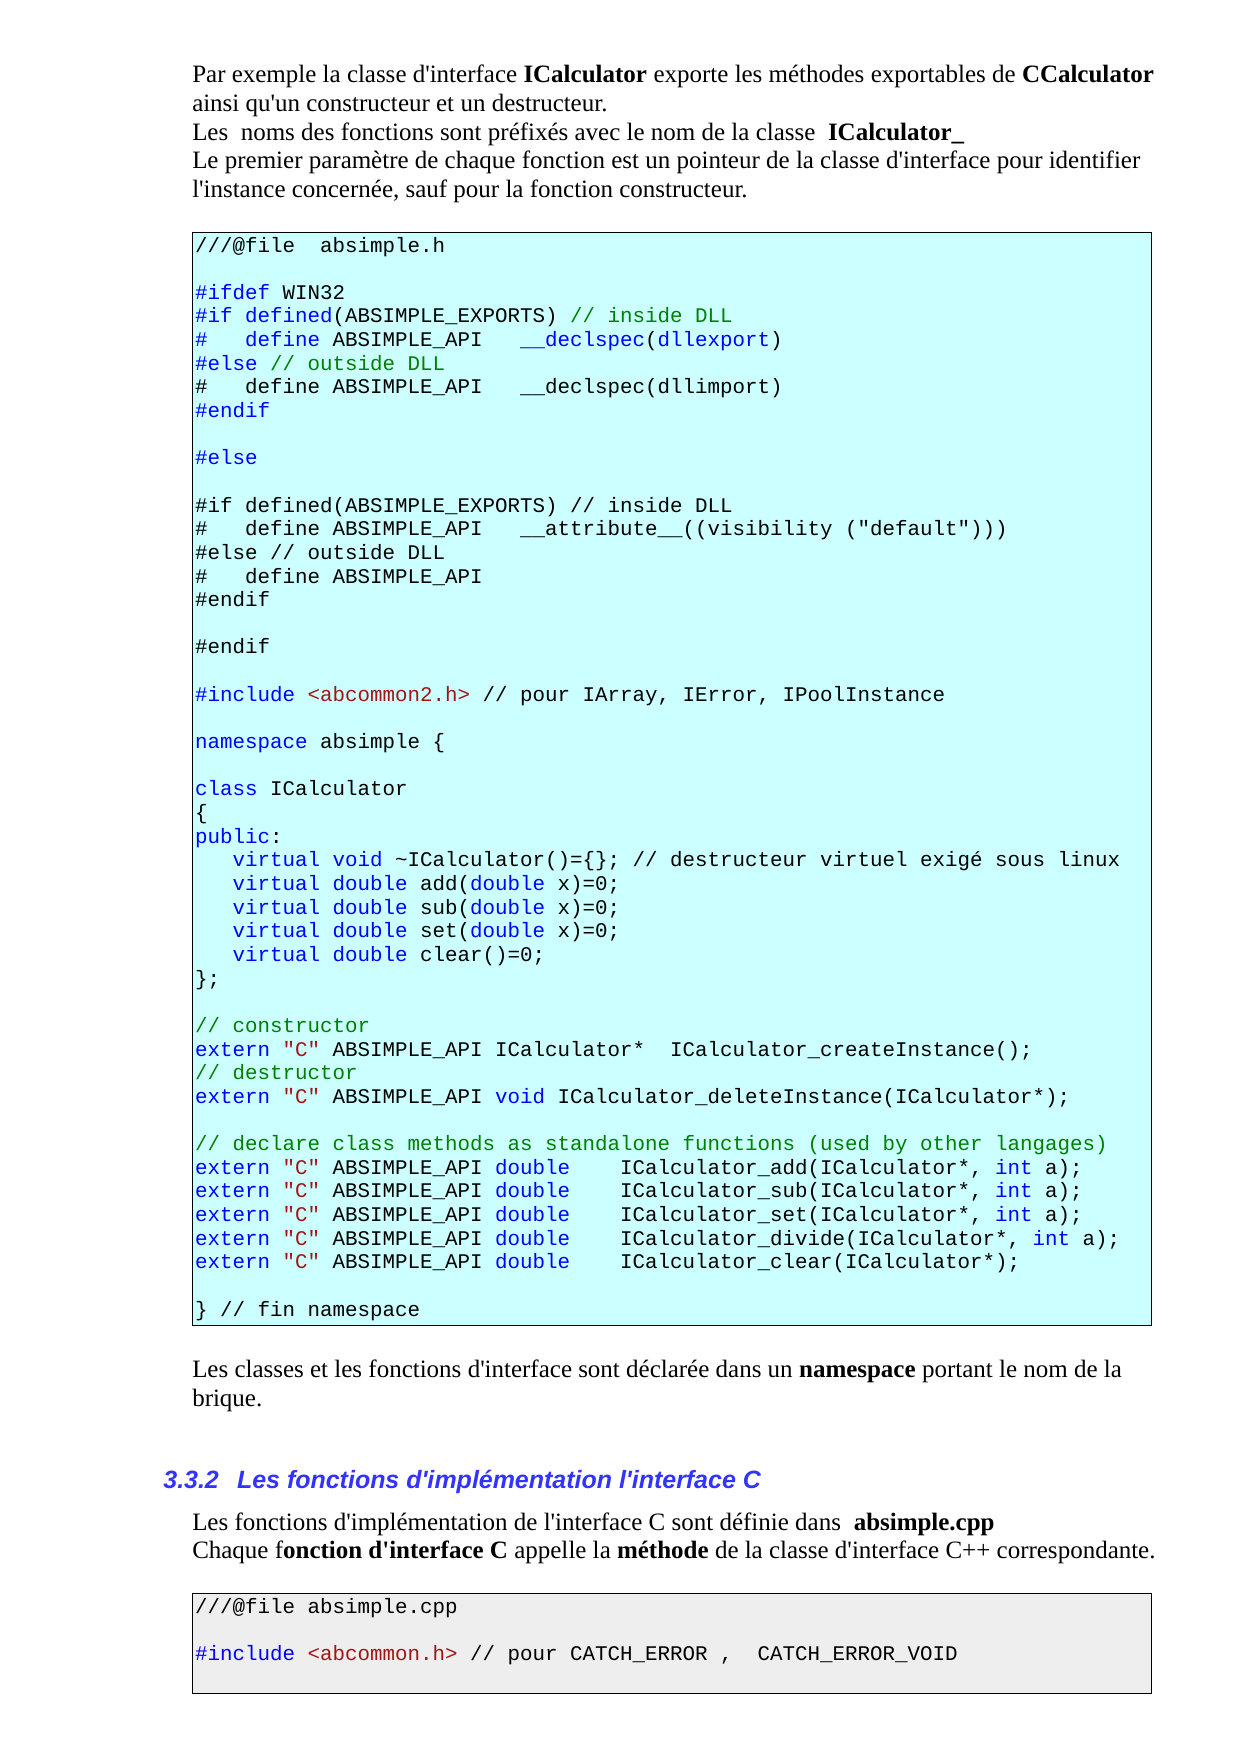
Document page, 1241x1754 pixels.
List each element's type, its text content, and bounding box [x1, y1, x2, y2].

text Les classes et les fonctions d'interface sont déclarée dans un namespace portant le nom de la brique. [192, 1354, 1181, 1412]
text #if defined(ABSIMPLE_EXPORTS) // inside DLL [193, 492, 1151, 515]
text extern "C" ABSIMPLE_API double ICalculator_add(ICalculator*, int a); [193, 1154, 1151, 1177]
text #else // outside DLL [193, 539, 1151, 563]
text ///@file absimple.h [193, 233, 1151, 255]
text extern "C" ABSIMPLE_API double ICalculator_clear(ICalculator*); [193, 1248, 1151, 1272]
text #include <abcommon.h> // pour CATCH_ERROR , CATCH_ERROR_VOID [193, 1640, 1151, 1664]
text #if defined(ABSIMPLE_EXPORTS) // inside DLL [193, 302, 1151, 326]
text // declare class methods as standalone functions (used by other langages) [193, 1130, 1151, 1154]
text virtual double clear()=0; [193, 941, 1151, 964]
text { [193, 799, 1151, 823]
text } // fin namespace [193, 1296, 1151, 1325]
text Chaque fonction d'interface C appelle la méthode de la classe d'interface C++ correspondante. [192, 1535, 1181, 1564]
text # define ABSIMPLE_API __declspec(dllimport) [193, 373, 1151, 397]
text extern "C" ABSIMPLE_API ICalculator* ICalculator_createInstance(); [193, 1036, 1151, 1059]
text extern "C" ABSIMPLE_API double ICalculator_sub(ICalculator*, int a); [193, 1177, 1151, 1201]
text extern "C" ABSIMPLE_API double ICalculator_set(ICalculator*, int a); [193, 1201, 1151, 1225]
text #else [193, 444, 1151, 468]
text extern "C" ABSIMPLE_API void ICalculator_deleteInstance(ICalculator*); [193, 1083, 1151, 1106]
subtitle Les fonctions d'implémentation l'interface C [163, 1465, 1181, 1494]
text #ifdef WIN32 [193, 279, 1151, 302]
text # define ABSIMPLE_API __attribute__((visibility ("default"))) [193, 515, 1151, 539]
text class ICalculator [193, 775, 1151, 799]
text Par exemple la classe d'interface ICalculator exporte les méthodes exportables de CCalculator ainsi qu'un constructeur et un destructeur. [192, 59, 1181, 117]
text Les fonctions d'implémentation de l'interface C sont définie dans absimple.cpp [192, 1507, 1181, 1535]
text ///@file absimple.cpp [193, 1594, 1151, 1616]
text #endif [193, 633, 1151, 657]
text }; [193, 964, 1151, 988]
text #include <abcommon2.h> // pour IArray, IError, IPoolInstance [193, 681, 1151, 704]
text // constructor [193, 1012, 1151, 1036]
text virtual double sub(double x)=0; [193, 894, 1151, 917]
text # define ABSIMPLE_API __declspec(dllexport) [193, 326, 1151, 350]
text Le premier paramètre de chaque fonction est un pointeur de la classe d'interface pour identifier l'instance concernée, sauf pour la fonction constructeur. [192, 145, 1181, 203]
text virtual void ~ICalculator()={}; // destructeur virtuel exigé sous linux [193, 846, 1151, 870]
text public: [193, 823, 1151, 846]
text namespace absimple { [193, 728, 1151, 752]
text // destructor [193, 1059, 1151, 1083]
text virtual double set(double x)=0; [193, 917, 1151, 941]
text #endif [193, 397, 1151, 421]
text extern "C" ABSIMPLE_API double ICalculator_divide(ICalculator*, int a); [193, 1225, 1151, 1248]
text #endif [193, 586, 1151, 610]
text virtual double add(double x)=0; [193, 870, 1151, 894]
text #else // outside DLL [193, 350, 1151, 373]
text # define ABSIMPLE_API [193, 563, 1151, 586]
text Les noms des fonctions sont préfixés avec le nom de la classe ICalculator_ [192, 117, 1181, 145]
